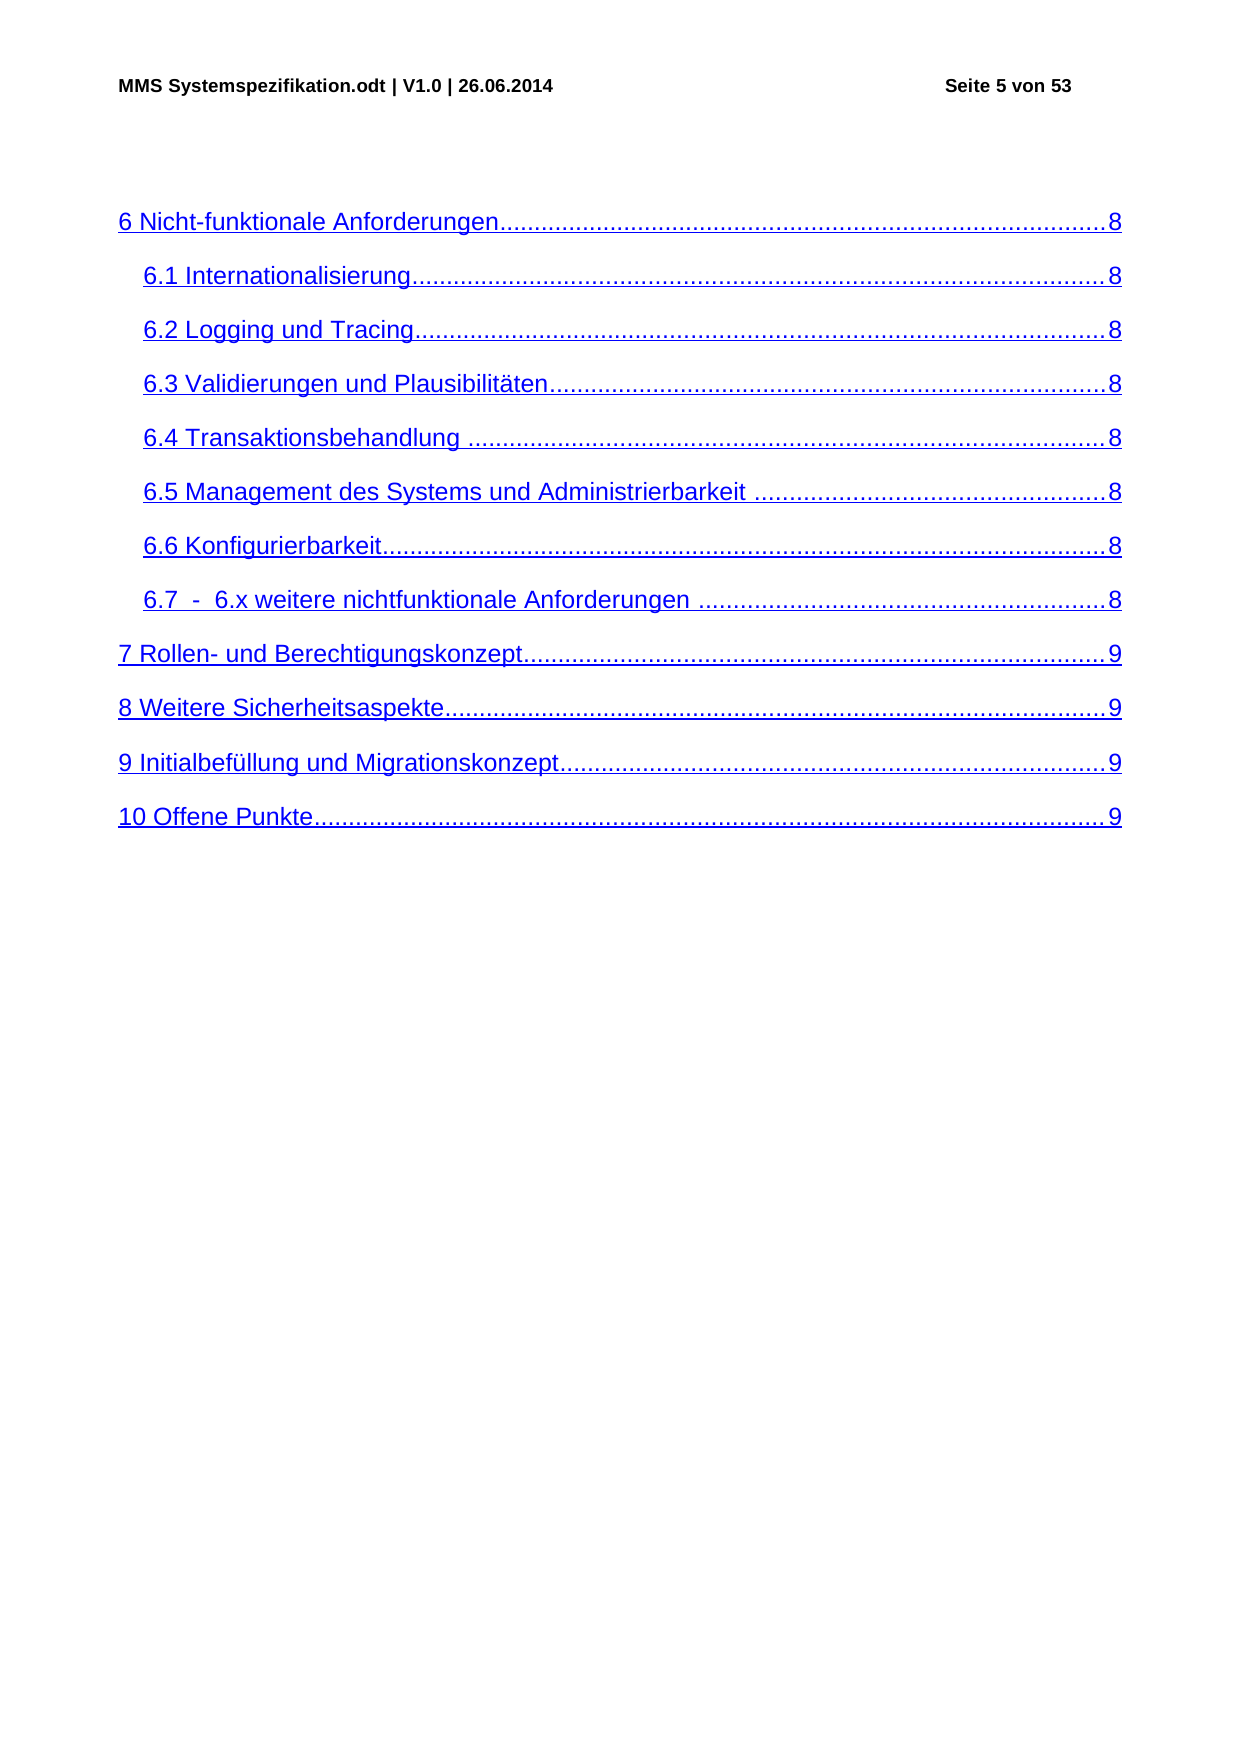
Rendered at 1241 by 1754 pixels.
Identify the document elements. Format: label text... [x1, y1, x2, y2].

text 6.3 Validierungen und Plausibilitäten 8 [143, 369, 1122, 394]
text 7 Rollen- und Berechtigungskonzept 9 [118, 639, 1122, 664]
text 9 Initialbefüllung und Migrationskonzept 9 [118, 747, 1122, 773]
text 6.4 Transaktionsbehandlung 8 [143, 423, 1122, 448]
text 10 Offene Punkte 9 [118, 801, 1122, 826]
text 6 Nicht-funktionale Anforderungen 8 [118, 207, 1122, 232]
text 6.5 Management des Systems und Administrierbarkeit 8 [143, 477, 1122, 502]
text 6.7 - 6.x weitere nichtfunktionale Anforderungen 8 [143, 585, 1122, 610]
text 6.1 Internationalisierung 8 [143, 261, 1122, 286]
text 8 Weitere Sicherheitsaspekte 9 [118, 693, 1122, 718]
text 6.2 Logging und Tracing 8 [143, 315, 1122, 340]
text 6.6 Konfigurierbarkeit 8 [143, 531, 1122, 556]
